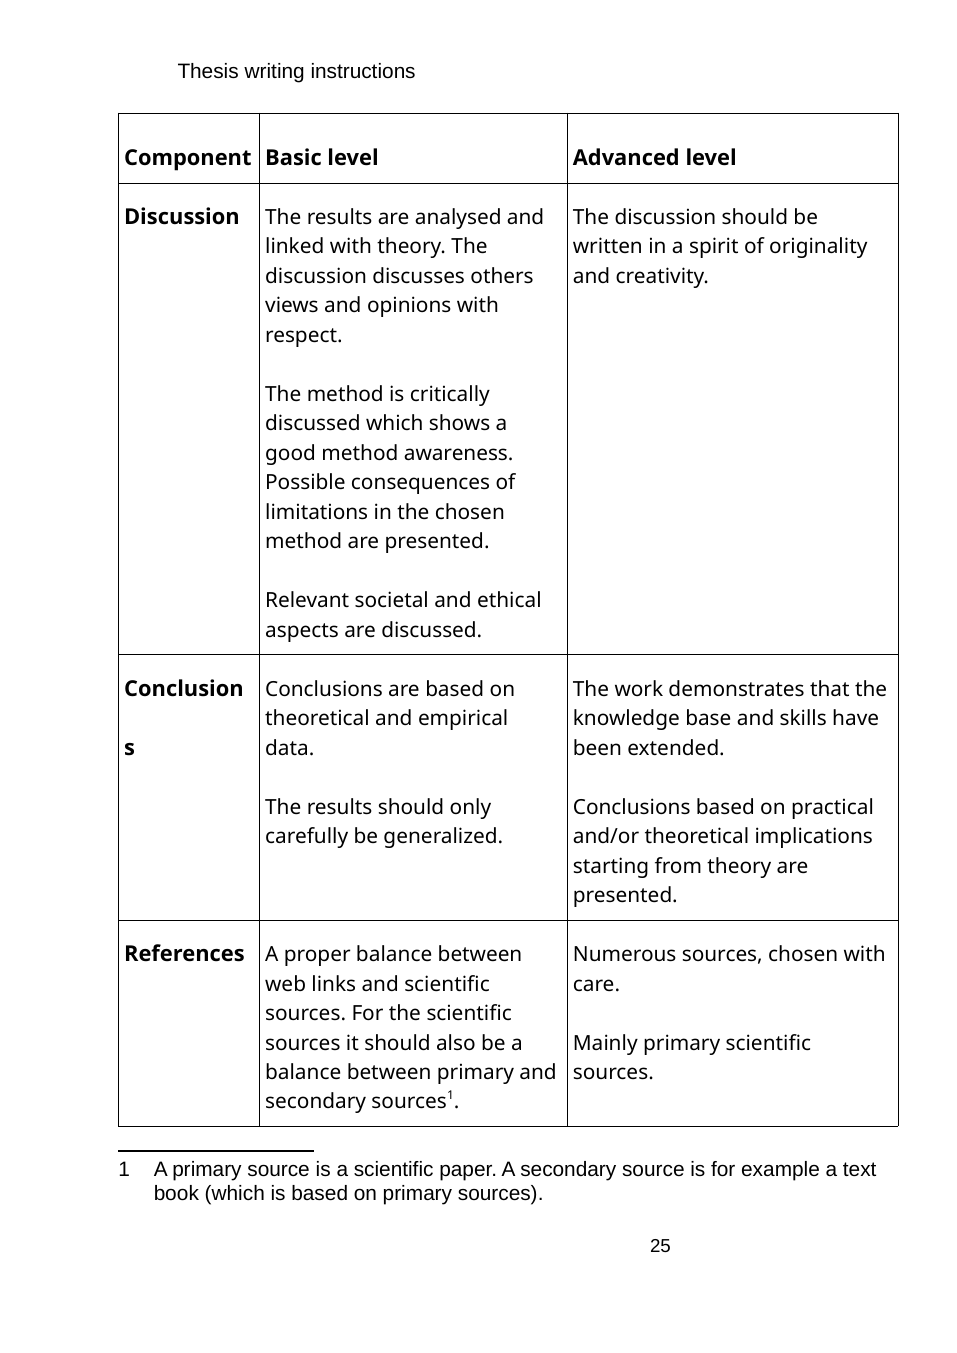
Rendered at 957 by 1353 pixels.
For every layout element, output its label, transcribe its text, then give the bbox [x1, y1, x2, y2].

table_header Basic level [260, 114, 567, 183]
table_cell References [119, 921, 259, 1126]
table_cell Numerous sources, chosen with care. Mainly primary scientific sources. [568, 921, 898, 1126]
table_cell A proper balance between web links and scientific sources. For the scientific sources it should also be a balance between primary and secondary sources. [260, 921, 567, 1126]
table_cell Discussion [119, 184, 259, 654]
table_cell The results are analysed and linked with theory. The discussion discusses others views and opinions with respect. The method is critically discussed which shows a good method awareness. Possible consequences of limitations in the chosen method are presented. Relevant societal and ethical aspects are discussed. [260, 184, 567, 654]
table_header Component [119, 114, 259, 183]
table_cell The work demonstrates that the knowledge base and skills have been extended. Conclusions based on practical and/or theoretical implications starting from theory are presented. [568, 655, 898, 920]
table_cell The discussion should be written in a spirit of originality and creativity. [568, 184, 898, 654]
table_cell Conclusions [119, 655, 259, 920]
table_cell Conclusions are based on theoretical and empirical data. The results should only carefully be generalized. [260, 655, 567, 920]
table_header Advanced level [568, 114, 898, 183]
